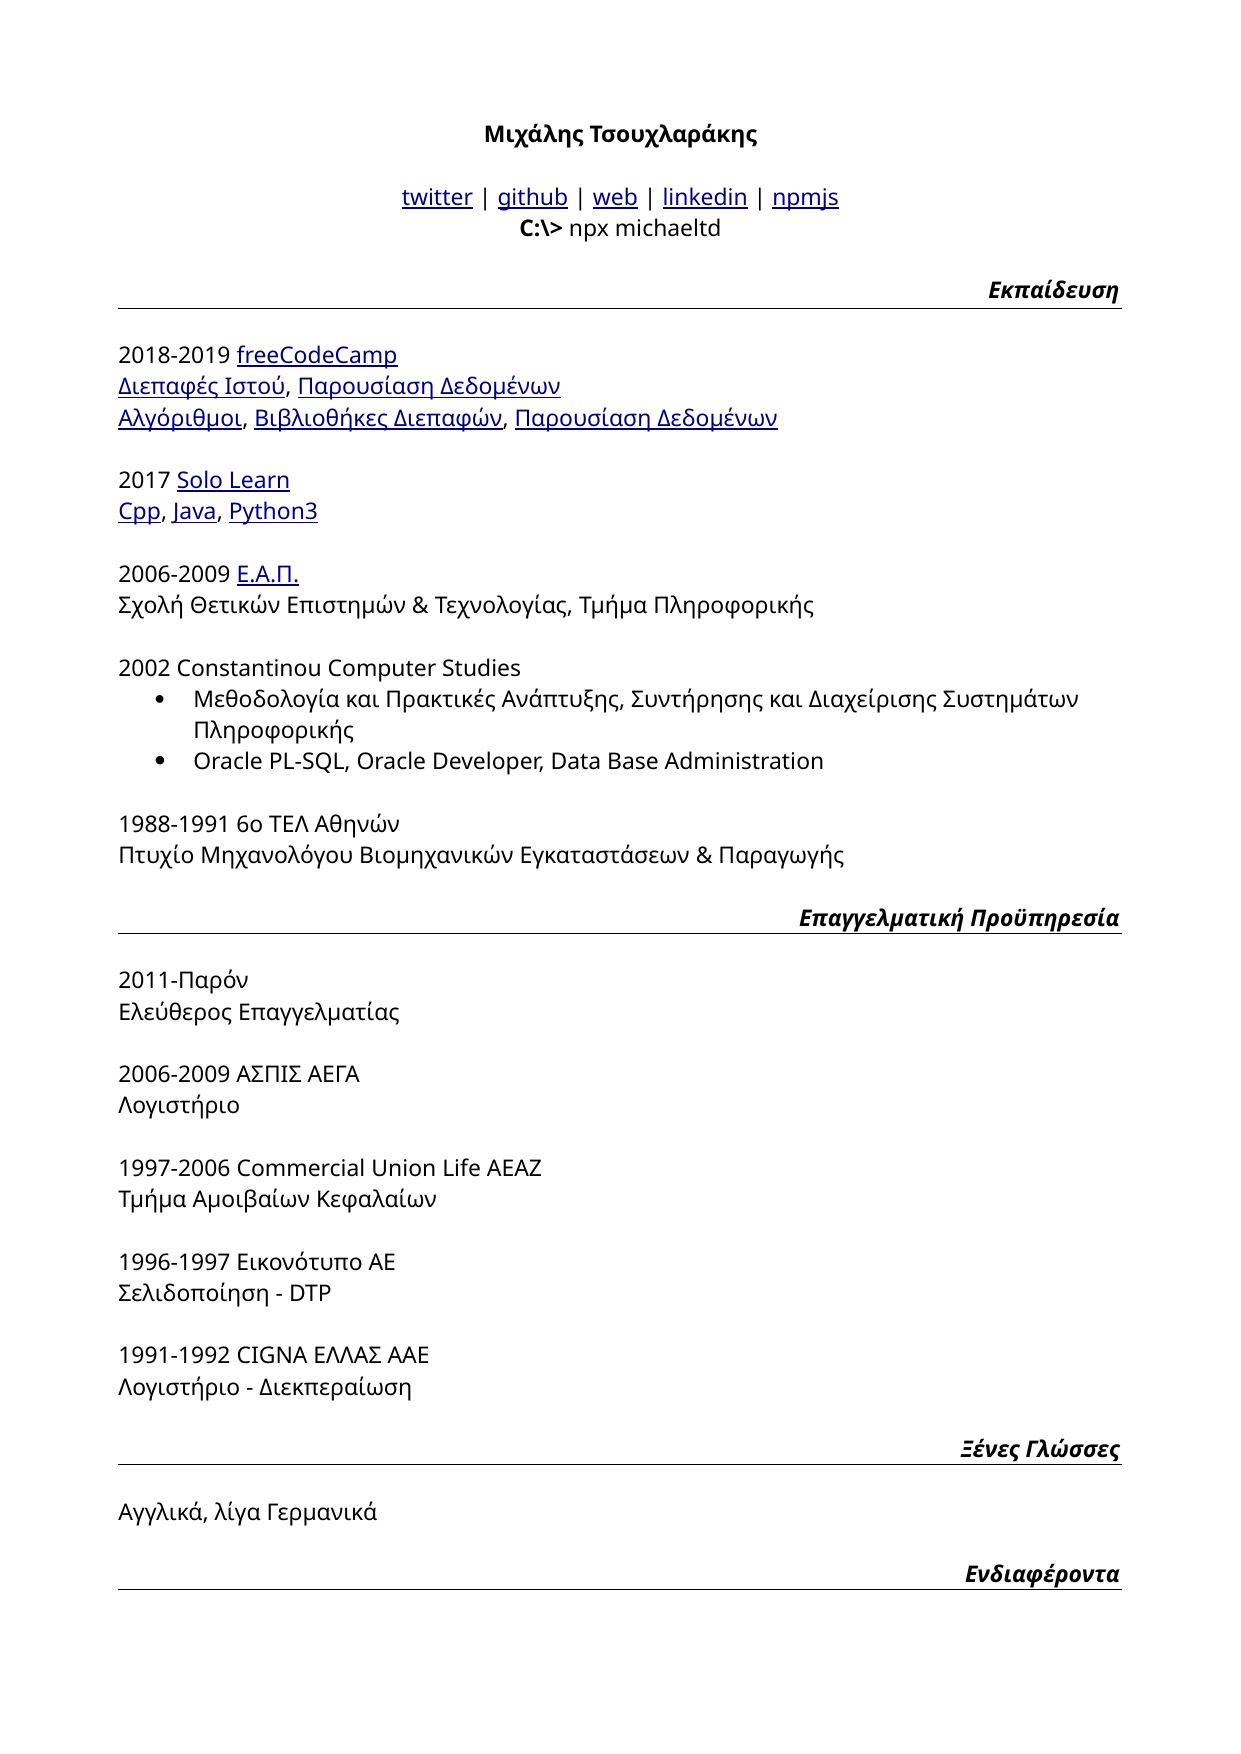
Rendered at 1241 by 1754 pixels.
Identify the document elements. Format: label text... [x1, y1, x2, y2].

text Πτυχίο Μηχανολόγου Βιομηχανικών Εγκαταστάσεων & Παραγωγής [118, 839, 1122, 870]
text Ενδιαφέροντα [118, 1558, 1122, 1589]
text Λογιστήριο - Διεκπεραίωση [118, 1370, 1122, 1402]
text Μιχάλης Τσουχλαράκης [118, 118, 1122, 149]
text 2002 Constantinou Computer Studies [118, 652, 1122, 683]
text Τμήμα Αμοιβαίων Κεφαλαίων [118, 1183, 1122, 1214]
text 1996-1997 Εικονότυπο ΑΕ [118, 1245, 1122, 1277]
text 2011-Παρόν [118, 964, 1122, 995]
text Ελεύθερος Επαγγελματίας [118, 995, 1122, 1027]
text Επαγγελματική Προϋπηρεσία [118, 902, 1122, 933]
text Αγγλικά, λίγα Γερμανικά [118, 1496, 1122, 1527]
text 1991-1992 CIGNA ΕΛΛΑΣ ΑΑΕ [118, 1339, 1122, 1370]
text twitter | github | web | linkedin | npmjs [118, 181, 1122, 212]
text Αλγόριθμοι, Βιβλιοθήκες Διεπαφών, Παρουσίαση Δεδομένων [118, 402, 1122, 433]
text Σχολή Θετικών Επιστημών & Τεχνολογίας, Τμήμα Πληροφορικής [118, 589, 1122, 620]
text 1997-2006 Commercial Union Life ΑΕΑΖ [118, 1152, 1122, 1183]
list Μεθοδολογία και Πρακτικές Ανάπτυξης, Συντήρησης και Διαχείρισης Συστημάτων Πληροφορικής [156, 683, 1122, 745]
text 2006-2009 ΑΣΠΙΣ ΑΕΓΑ [118, 1058, 1122, 1089]
text 1988-1991 6ο ΤΕΛ Αθηνών [118, 808, 1122, 839]
text 2017 Solo Learn [118, 464, 1122, 495]
text C:\> npx michaeltd [118, 212, 1122, 243]
text Ξένες Γλώσσες [118, 1433, 1122, 1464]
text 2018-2019 freeCodeCamp Διεπαφές Ιστού, Παρουσίαση Δεδομένων [118, 339, 1122, 402]
text 2006-2009 Ε.Α.Π. [118, 558, 1122, 589]
text Cpp, Java, Python3 [118, 495, 1122, 527]
text Λογιστήριο [118, 1089, 1122, 1120]
text Σελιδοποίηση - DTP [118, 1277, 1122, 1308]
text Εκπαίδευση [118, 274, 1122, 308]
list Oracle PL-SQL, Oracle Developer, Data Base Administration [156, 745, 1122, 777]
